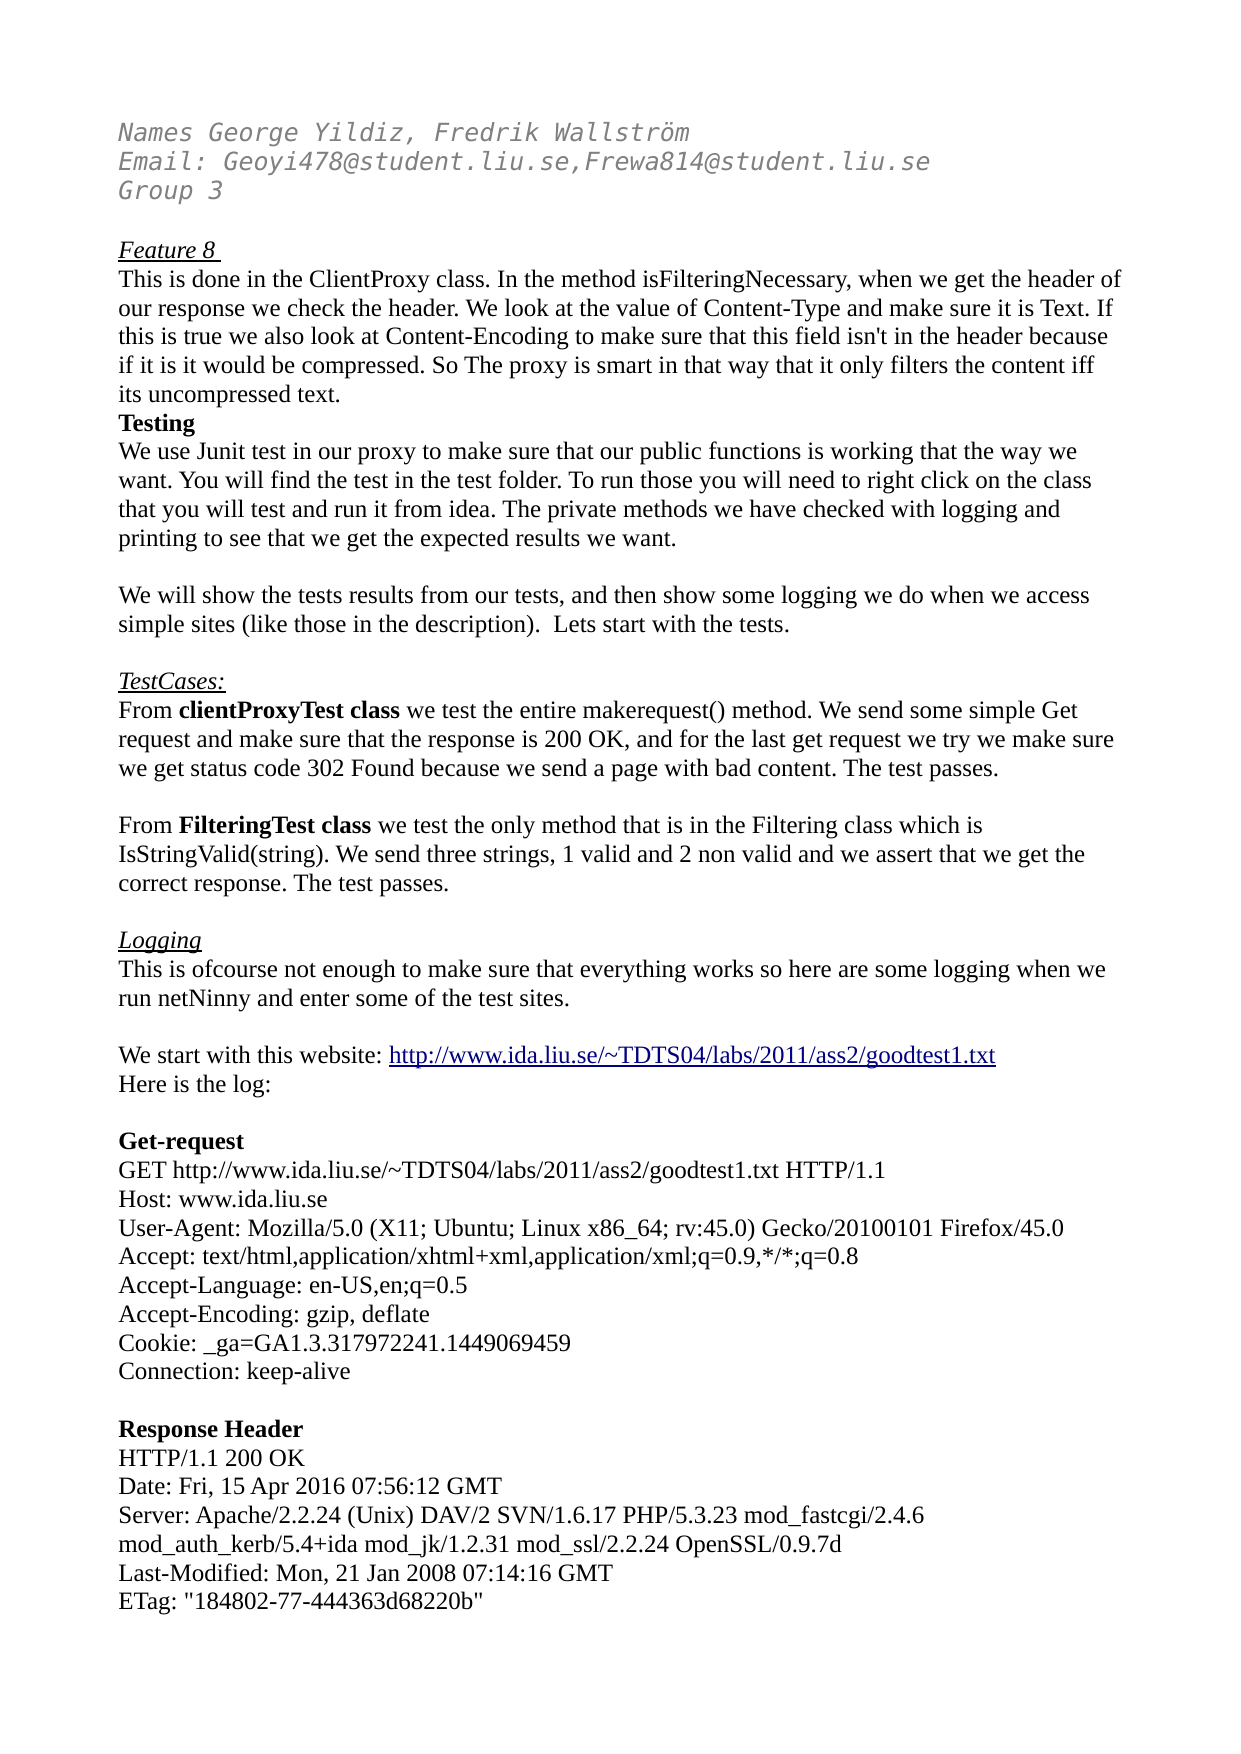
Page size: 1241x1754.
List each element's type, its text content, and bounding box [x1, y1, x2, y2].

text TestCases: [118, 666, 1122, 695]
text We start with this website: http://www.ida.liu.se/~TDTS04/labs/2011/ass2/goodtest1.txt [118, 1040, 1122, 1069]
text Testing [118, 408, 1122, 436]
text This is done in the ClientProxy class. In the method isFilteringNecessary, when we get the header of our response we check the header. We look at the value of Content-Type and make sure it is Text. If this is true we also look at Content-Encoding to make sure that this field isn't in the header because if it is it would be compressed. So The proxy is smart in that way that it only filters the content iff its uncompressed text. [118, 264, 1122, 408]
text From clientProxyTest class we test the entire makerequest() method. We send some simple Get request and make sure that the response is 200 OK, and for the last get request we try we make sure we get status code 302 Found because we send a page with bad content. The test passes. [118, 695, 1122, 781]
text Accept-Language: en-US,en;q=0.5 [118, 1270, 1122, 1299]
text Response Header [118, 1414, 1122, 1443]
text GET http://www.ida.liu.se/~TDTS04/labs/2011/ass2/goodtest1.txt HTTP/1.1 [118, 1155, 1122, 1184]
text We use Junit test in our proxy to make sure that our public functions is working that the way we want. You will find the test in the test folder. To run those you will need to right click on the class that you will test and run it from idea. The private methods we have checked with logging and printing to see that we get the expected results we want. [118, 436, 1122, 551]
text We will show the tests results from our tests, and then show some logging we do when we access simple sites (like those in the description). Lets start with the tests. [118, 580, 1122, 638]
text Cookie: _ga=GA1.3.317972241.1449069459 [118, 1328, 1122, 1356]
text Get-request [118, 1126, 1122, 1155]
text Accept-Encoding: gzip, deflate [118, 1299, 1122, 1328]
text From FilteringTest class we test the only method that is in the Filtering class which is IsStringValid(string). We send three strings, 1 valid and 2 non valid and we assert that we get the correct response. The test passes. [118, 810, 1122, 896]
text HTTP/1.1 200 OK [118, 1443, 1122, 1471]
text Logging [118, 925, 1122, 954]
text This is ofcourse not enough to make sure that everything works so here are some logging when we run netNinny and enter some of the test sites. [118, 954, 1122, 1011]
text Accept: text/html,application/xhtml+xml,application/xml;q=0.9,*/*;q=0.8 [118, 1241, 1122, 1270]
text Date: Fri, 15 Apr 2016 07:56:12 GMT [118, 1471, 1122, 1500]
text Connection: keep-alive [118, 1356, 1122, 1385]
text Last-Modified: Mon, 21 Jan 2008 07:14:16 GMT [118, 1558, 1122, 1586]
text Server: Apache/2.2.24 (Unix) DAV/2 SVN/1.6.17 PHP/5.3.23 mod_fastcgi/2.4.6 mod_auth_kerb/5.4+ida mod_jk/1.2.31 mod_ssl/2.2.24 OpenSSL/0.9.7d [118, 1500, 1122, 1558]
text Host: www.ida.liu.se [118, 1184, 1122, 1213]
text User-Agent: Mozilla/5.0 (X11; Ubuntu; Linux x86_64; rv:45.0) Gecko/20100101 Firefox/45.0 [118, 1213, 1122, 1241]
text Feature 8 [118, 235, 1122, 264]
text Here is the log: [118, 1069, 1122, 1098]
text ETag: "184802-77-444363d68220b" [118, 1586, 1122, 1615]
